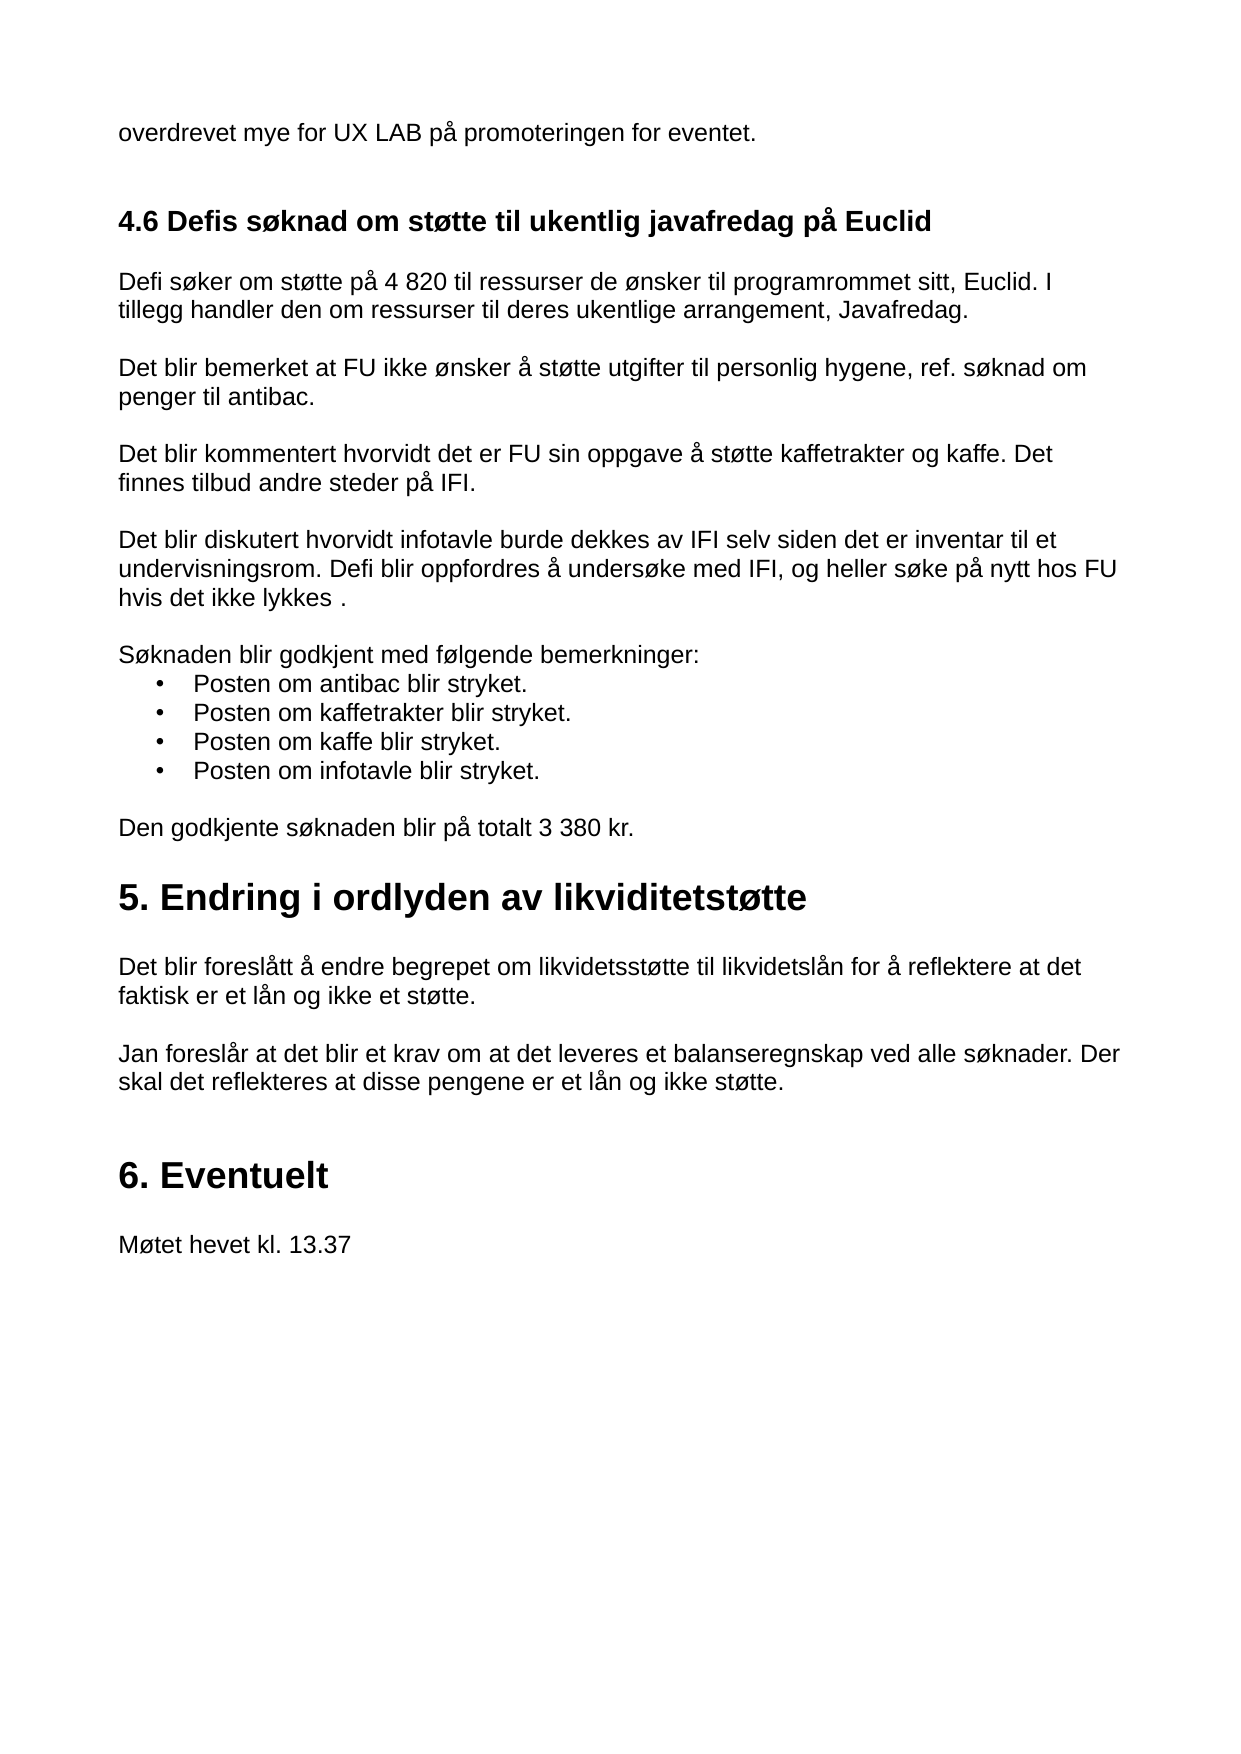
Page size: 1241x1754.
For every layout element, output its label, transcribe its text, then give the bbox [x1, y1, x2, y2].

text Defi søker om støtte på 4 820 til ressurser de ønsker til programrommet sitt, Euclid. I [118, 267, 1122, 295]
text Den godkjente søknaden blir på totalt 3 380 kr. [118, 813, 1122, 842]
list Posten om kaffe blir stryket. [156, 727, 1122, 756]
text 6. Eventuelt [118, 1153, 1122, 1197]
text Møtet hevet kl. 13.37 [118, 1230, 1122, 1259]
text Det blir diskutert hvorvidt infotavle burde dekkes av IFI selv siden det er inventar til et undervisningsrom. Defi blir oppfordres å undersøke med IFI, og heller søke på nytt hos FU hvis det ikke lykkes . [118, 525, 1122, 612]
text Det blir bemerket at FU ikke ønsker å støtte utgifter til personlig hygene, ref. søknad om penger til antibac. [118, 353, 1122, 410]
text Jan foreslår at det blir et krav om at det leveres et balanseregnskap ved alle søknader. Der skal det reflekteres at disse pengene er et lån og ikke støtte. [118, 1038, 1122, 1096]
text Det blir foreslått å endre begrepet om likvidetsstøtte til likvidetslån for å reflektere at det faktisk er et lån og ikke et støtte. [118, 952, 1122, 1010]
list Posten om infotavle blir stryket. [156, 756, 1122, 784]
text 4.6 Defis søknad om støtte til ukentlig javafredag på Euclid [118, 204, 1122, 238]
list Posten om antibac blir stryket. [156, 669, 1122, 698]
text Det blir kommentert hvorvidt det er FU sin oppgave å støtte kaffetrakter og kaffe. Det finnes tilbud andre steder på IFI. [118, 439, 1122, 497]
text Søknaden blir godkjent med følgende bemerkninger: [118, 640, 1122, 669]
text 5. Endring i ordlyden av likviditetstøtte [118, 876, 1122, 919]
text tillegg handler den om ressurser til deres ukentlige arrangement, Javafredag. [118, 295, 1122, 324]
list Posten om kaffetrakter blir stryket. [156, 698, 1122, 727]
text overdrevet mye for UX LAB på promoteringen for eventet. [118, 118, 1122, 147]
